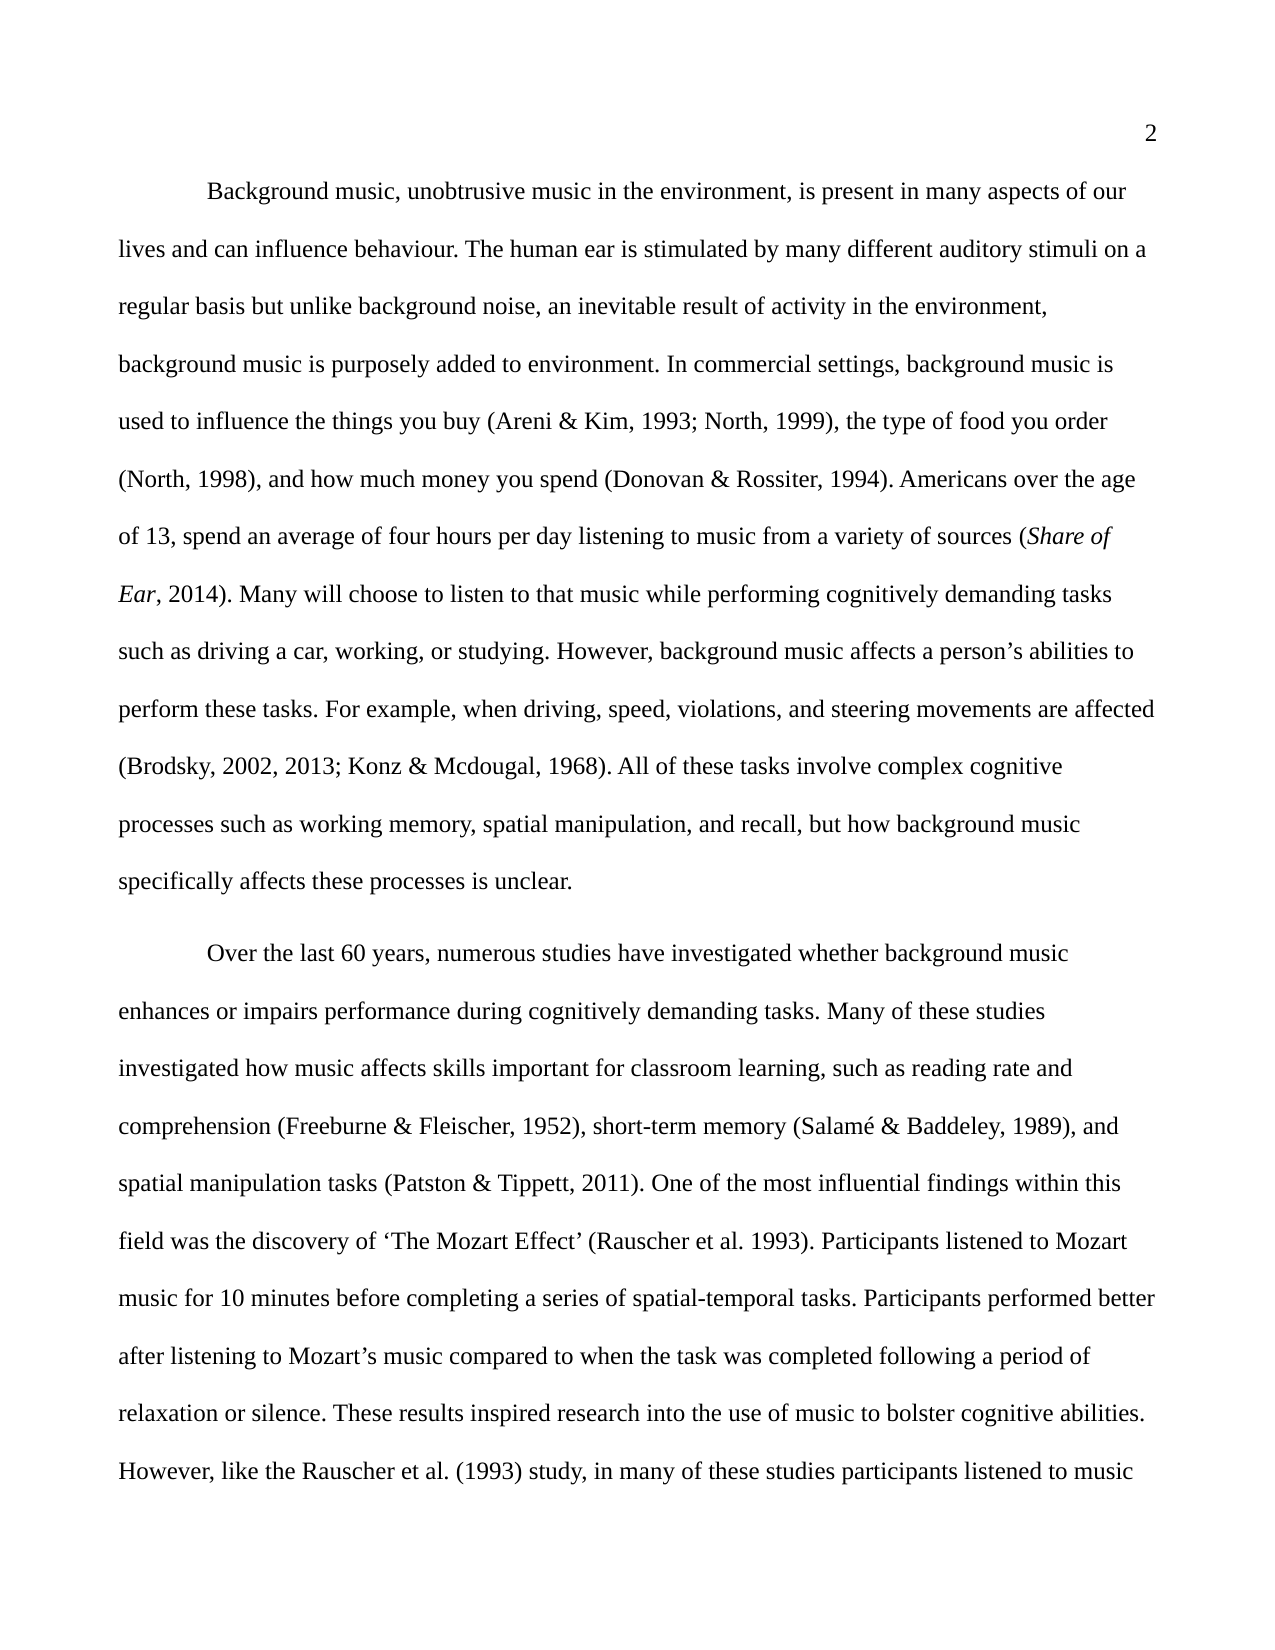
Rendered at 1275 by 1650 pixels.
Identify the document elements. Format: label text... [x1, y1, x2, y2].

text Over the last 60 years, numerous studies have investigated whether background music enhances or impairs performance during cognitively demanding tasks. Many of these studies investigated how music affects skills important for classroom learning, such as reading rate and comprehension (Freeburne & Fleischer, 1952)⁠, short-term memory (Salamé & Baddeley, 1989)⁠, and spatial manipulation tasks (Patston & Tippett, 2011)⁠. One of the most influential findings within this field was the discovery of ‘The Mozart Effect’ (Rauscher et al. 1993)⁠. Participants listened to Mozart music for 10 minutes before completing a series of spatial-temporal tasks. Participants performed better after listening to Mozart’s music compared to when the task was completed following a period of relaxation or silence. These results inspired research into the use of music to bolster cognitive abilities. However, like the Rauscher et al. (1993) study, in many of these studies participants listened to music [118, 938, 1157, 1485]
text Background music, unobtrusive music in the environment, is present in many aspects of our lives and can influence behaviour. The human ear is stimulated by many different auditory stimuli on a regular basis but unlike background noise, an inevitable result of activity in the environment, background music is purposely added to environment. In commercial settings, background music is used to influence the things you buy (Areni & Kim, 1993; North, 1999), the type of food you order (North, 1998)⁠, and how much money you spend (Donovan & Rossiter, 1994)⁠. Americans over the age of 13, spend an average of four hours per day listening to music from a variety of sources (Share of Ear, 2014)⁠. Many will choose to listen to that music while performing cognitively demanding tasks such as driving a car, working, or studying. However, background music affects a person’s abilities to perform these tasks. For example, when driving, speed, violations, and steering movements are affected (Brodsky, 2002, 2013; Konz & Mcdougal, 1968)⁠. All of these tasks involve complex cognitive processes such as working memory, spatial manipulation, and recall, but how background music specifically affects these processes is unclear. [118, 176, 1157, 895]
